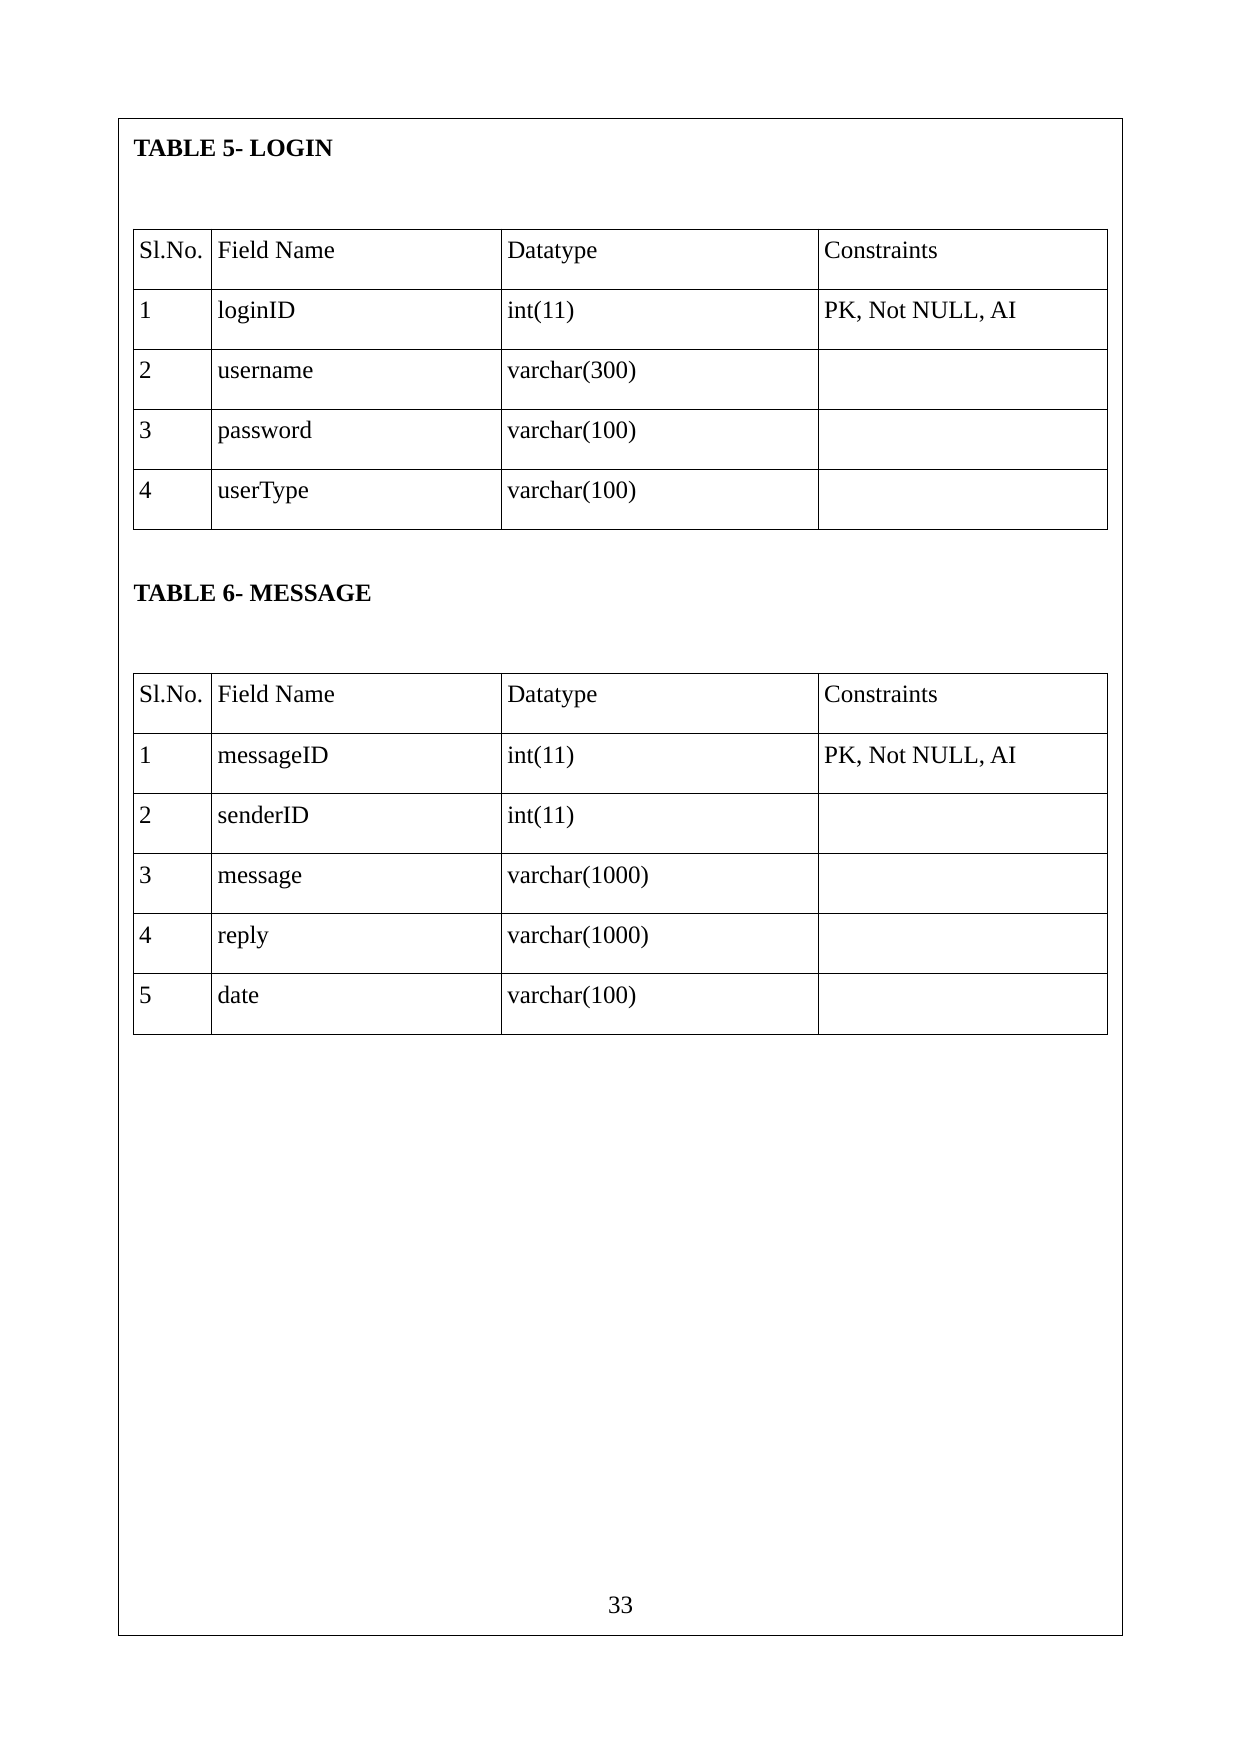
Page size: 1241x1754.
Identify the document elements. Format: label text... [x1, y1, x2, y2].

table_cell [819, 914, 1107, 973]
table_cell password [212, 410, 501, 469]
table_header Datatype [502, 674, 818, 733]
table_header Sl.No. [134, 674, 211, 733]
table_header Constraints [819, 230, 1107, 288]
table_cell [819, 974, 1107, 1033]
table_cell 3 [134, 410, 211, 469]
table_cell 1 [134, 734, 211, 793]
table_cell 5 [134, 974, 211, 1033]
table_cell [819, 350, 1107, 409]
table_cell 1 [134, 290, 211, 349]
text TABLE 5- LOGIN [133, 133, 1107, 162]
table_cell varchar(1000) [502, 854, 818, 913]
table_header Constraints [819, 674, 1107, 733]
table_header Field Name [212, 674, 501, 733]
table_cell int(11) [502, 794, 818, 853]
table_cell date [212, 974, 501, 1033]
table_header Field Name [212, 230, 501, 288]
table_cell userType [212, 470, 501, 529]
table_header Sl.No. [134, 230, 211, 288]
table_cell [819, 410, 1107, 469]
table_header Datatype [502, 230, 818, 288]
table_cell 3 [134, 854, 211, 913]
table_cell message [212, 854, 501, 913]
table_cell varchar(300) [502, 350, 818, 409]
text TABLE 6- MESSAGE [133, 578, 1107, 606]
table_cell [819, 794, 1107, 853]
table_cell varchar(1000) [502, 914, 818, 973]
table_cell 2 [134, 794, 211, 853]
table_cell varchar(100) [502, 470, 818, 529]
table_cell int(11) [502, 734, 818, 793]
table_cell senderID [212, 794, 501, 853]
table_cell loginID [212, 290, 501, 349]
table_cell [819, 470, 1107, 529]
table_cell 4 [134, 914, 211, 973]
table_cell reply [212, 914, 501, 973]
table_cell varchar(100) [502, 974, 818, 1033]
table_cell 4 [134, 470, 211, 529]
table_cell [819, 854, 1107, 913]
table_cell 2 [134, 350, 211, 409]
table_cell messageID [212, 734, 501, 793]
table_cell int(11) [502, 290, 818, 349]
table_cell varchar(100) [502, 410, 818, 469]
table_cell PK, Not NULL, AI [819, 290, 1107, 349]
table_cell PK, Not NULL, AI [819, 734, 1107, 793]
table_cell username [212, 350, 501, 409]
